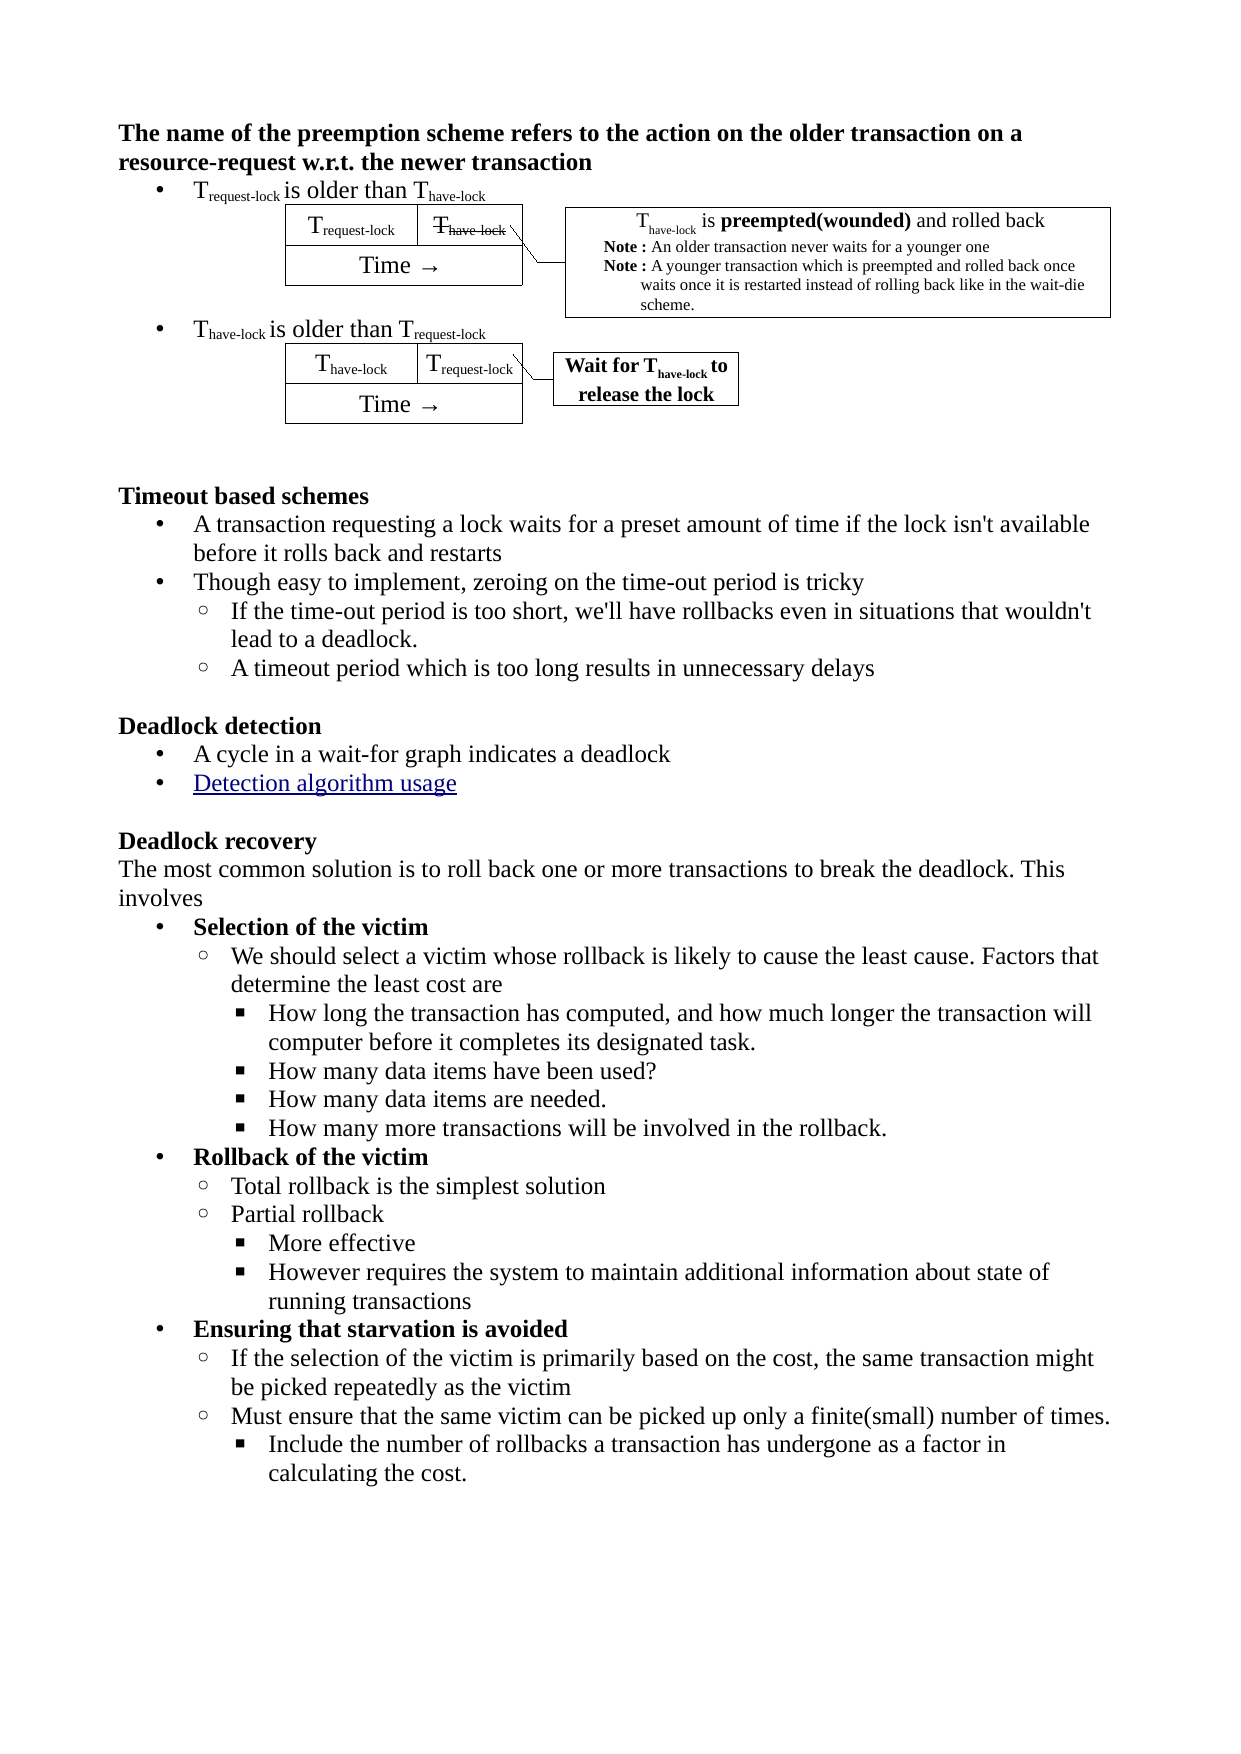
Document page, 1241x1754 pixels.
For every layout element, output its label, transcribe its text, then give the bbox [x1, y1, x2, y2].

list A transaction requesting a lock waits for a preset amount of time if the lock isn't available before it rolls back and restarts [156, 509, 1122, 567]
list A timeout period which is too long results in unnecessary delays [193, 653, 1122, 682]
list Must ensure that the same victim can be picked up only a finite(small) number of times. [193, 1401, 1122, 1429]
list How many data items are needed. [231, 1084, 1122, 1113]
list Total rollback is the simplest solution [193, 1171, 1122, 1199]
list Rollback of the victim [156, 1142, 1122, 1171]
list How long the transaction has computed, and how much longer the transaction will computer before it completes its designated task. [231, 998, 1122, 1056]
table_header Thave-lock [286, 344, 417, 383]
list How many data items have been used? [231, 1056, 1122, 1084]
list More effective [231, 1228, 1122, 1257]
list If the selection of the victim is primarily based on the cost, the same transaction might be picked repeatedly as the victim [193, 1343, 1122, 1401]
table_header Trequest-lock [286, 205, 417, 245]
text Deadlock recovery [118, 826, 1122, 854]
table_header Thave-lock [418, 205, 522, 245]
text The most common solution is to roll back one or more transactions to break the deadlock. This involves [118, 854, 1122, 912]
text Deadlock detection [118, 711, 1122, 739]
list Detection algorithm usage [156, 768, 1122, 797]
list Partial rollback [193, 1199, 1122, 1228]
list A cycle in a wait-for graph indicates a deadlock [156, 739, 1122, 768]
list Thave-lock is older than Trequest-lock [156, 314, 1122, 343]
list We should select a victim whose rollback is likely to cause the least cause. Factors that determine the least cost are [193, 941, 1122, 998]
list How many more transactions will be involved in the rollback. [231, 1113, 1122, 1142]
list Though easy to implement, zeroing on the time-out period is tricky [156, 567, 1122, 596]
list Trequest-lock is older than Thave-lock [156, 176, 1122, 204]
table_cell Time → [286, 246, 522, 285]
list Selection of the victim [156, 912, 1122, 941]
list If the time-out period is too short, we'll have rollbacks even in situations that wouldn't lead to a deadlock. [193, 596, 1122, 653]
table_header Trequest-lock [418, 344, 522, 383]
list Include the number of rollbacks a transaction has undergone as a factor in calculating the cost. [231, 1429, 1122, 1487]
list Ensuring that starvation is avoided [156, 1314, 1122, 1343]
text Timeout based schemes [118, 481, 1122, 509]
list However requires the system to maintain additional information about state of running transactions [231, 1257, 1122, 1314]
table_cell Time → [286, 384, 522, 423]
text The name of the preemption scheme refers to the action on the older transaction on a resource-request w.r.t. the newer transaction [118, 118, 1122, 176]
